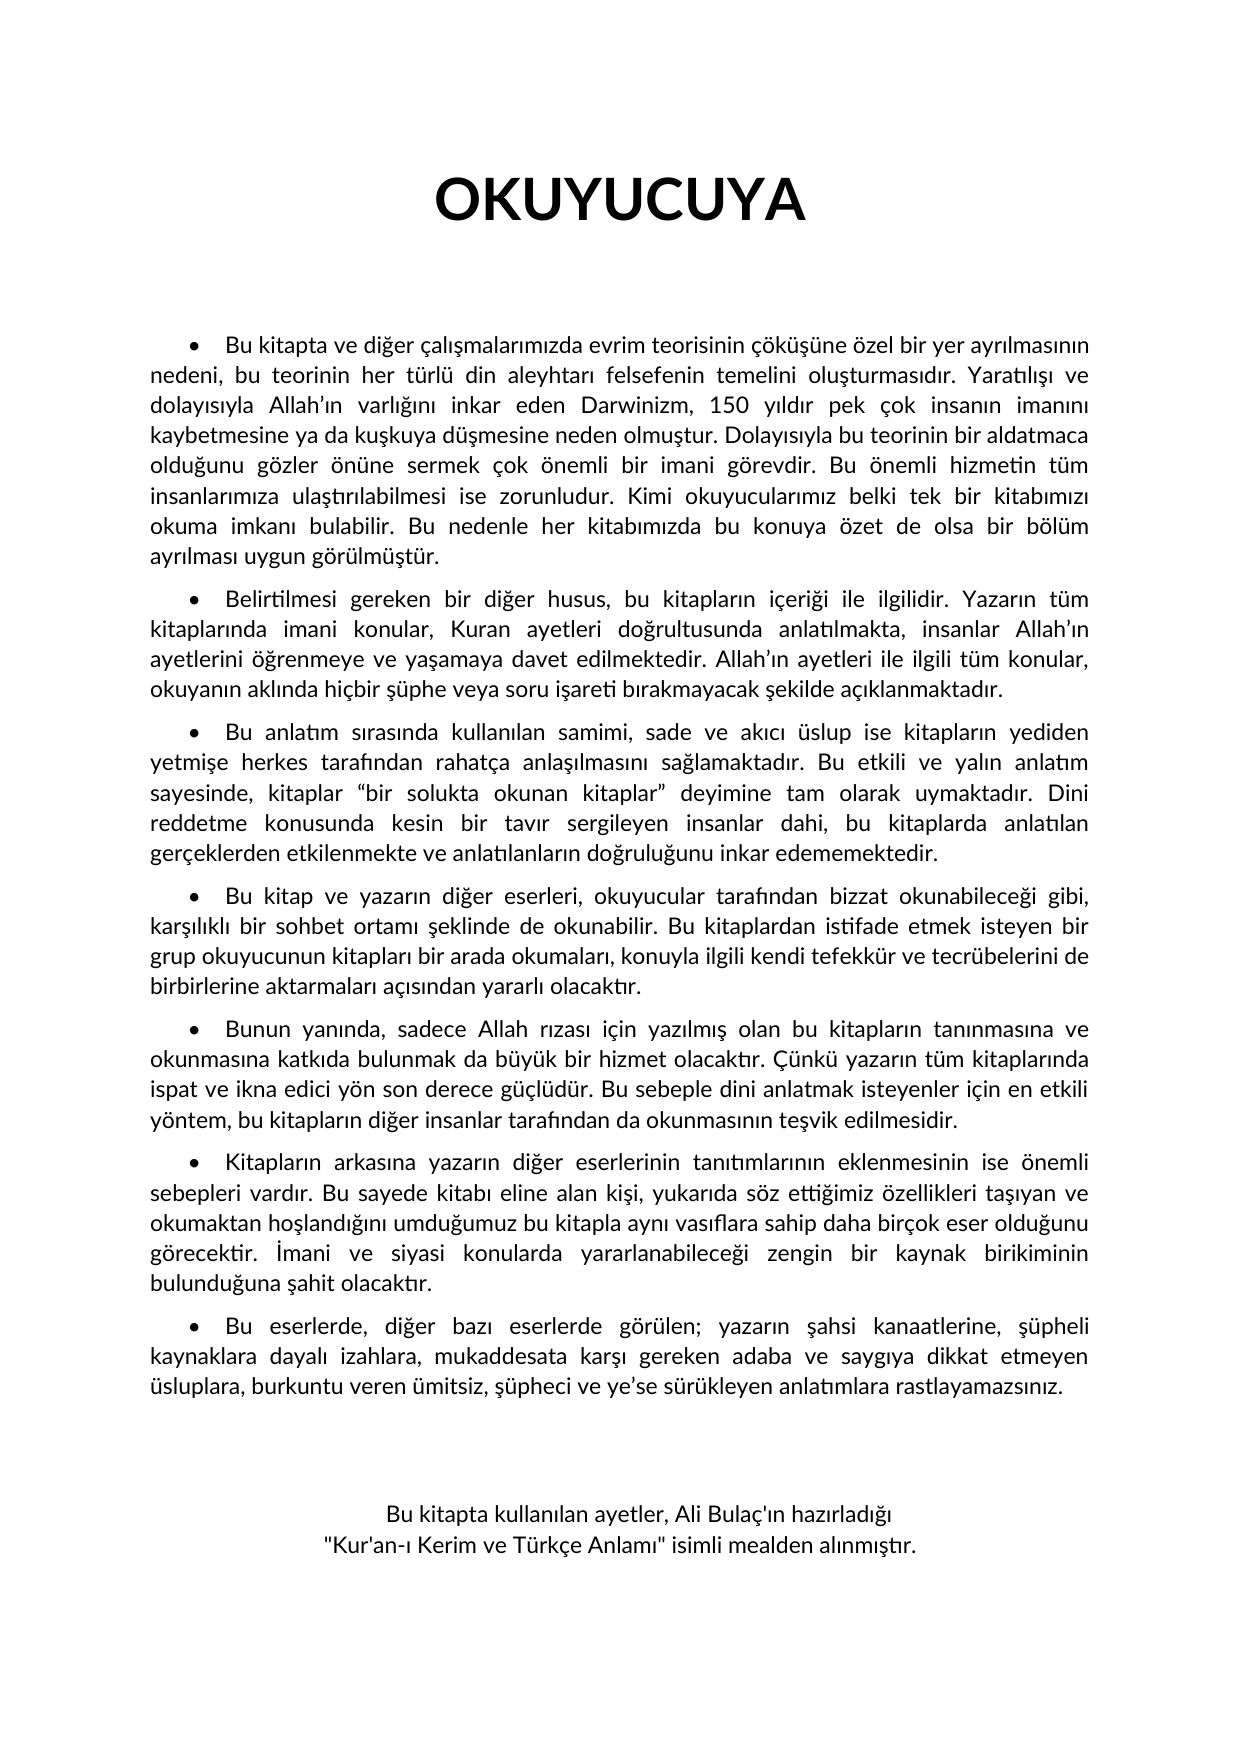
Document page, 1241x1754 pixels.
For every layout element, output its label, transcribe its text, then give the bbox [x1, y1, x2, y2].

text • Bu kitap ve yazarın diğer eserleri, okuyucular tarafından bizzat okunabileceği gibi, karşılıklı bir sohbet ortamı şeklinde de okunabilir. Bu kitaplardan istifade etmek isteyen bir grup okuyucunun kitapları bir arada okumaları, konuyla ilgili kendi tefekkür ve tecrübelerini de birbirlerine aktarmaları açısından yararlı olacaktır. [150, 881, 1090, 999]
text • Bu eserlerde, diğer bazı eserlerde görülen; yazarın şahsi kanaatlerine, şüpheli kaynaklara dayalı izahlara, mukaddesata karşı gereken adaba ve saygıya dikkat etmeyen üsluplara, burkuntu veren ümitsiz, şüpheci ve ye’se sürükleyen anlatımlara rastlayamazsınız. [150, 1312, 1090, 1399]
text • Bu kitapta ve diğer çalışmalarımızda evrim teorisinin çöküşüne özel bir yer ayrılmasının nedeni, bu teorinin her türlü din aleyhtarı felsefenin temelini oluşturmasıdır. Yaratılışı ve dolayısıyla Allah’ın varlığını inkar eden Darwinizm, 150 yıldır pek çok insanın imanını kaybetmesine ya da kuşkuya düşmesine neden olmuştur. Dolayısıyla bu teorinin bir aldatmaca olduğunu gözler önüne sermek çok önemli bir imani görevdir. Bu önemli hizmetin tüm insanlarımıza ulaştırılabilmesi ise zorunludur. Kimi okuyucularımız belki tek bir kitabımızı okuma imkanı bulabilir. Bu nedenle her kitabımızda bu konuya özet de olsa bir bölüm ayrılması uygun görülmüştür. [150, 330, 1090, 569]
subtitle OKUYUCUYA [150, 162, 1090, 232]
text • Kitapların arkasına yazarın diğer eserlerinin tanıtımlarının eklenmesinin ise önemli sebepleri vardır. Bu sayede kitabı eline alan kişi, yukarıda söz ettiğimiz özellikleri taşıyan ve okumaktan hoşlandığını umduğumuz bu kitapla aynı vasıflara sahip daha birçok eser olduğunu görecektir. İmani ve siyasi konularda yararlanabileceği zengin bir kaynak birikiminin bulunduğuna şahit olacaktır. [150, 1148, 1090, 1296]
text Bu kitapta kullanılan ayetler, Ali Bulaç'ın hazırladığı "Kur'an-ı Kerim ve Türkçe Anlamı" isimli mealden alınmıştır. [150, 1500, 1090, 1558]
text • Belirtilmesi gereken bir diğer husus, bu kitapların içeriği ile ilgilidir. Yazarın tüm kitaplarında imani konular, Kuran ayetleri doğrultusunda anlatılmakta, insanlar Allah’ın ayetlerini öğrenmeye ve yaşamaya davet edilmektedir. Allah’ın ayetleri ile ilgili tüm konular, okuyanın aklında hiçbir şüphe veya soru işareti bırakmayacak şekilde açıklanmaktadır. [150, 584, 1090, 703]
text • Bu anlatım sırasında kullanılan samimi, sade ve akıcı üslup ise kitapların yediden yetmişe herkes tarafından rahatça anlaşılmasını sağlamaktadır. Bu etkili ve yalın anlatım sayesinde, kitaplar “bir solukta okunan kitaplar” deyimine tam olarak uymaktadır. Dini reddetme konusunda kesin bir tavır sergileyen insanlar dahi, bu kitaplarda anlatılan gerçeklerden etkilenmekte ve anlatılanların doğruluğunu inkar edememektedir. [150, 718, 1090, 866]
text • Bunun yanında, sadece Allah rızası için yazılmış olan bu kitapların tanınmasına ve okunmasına katkıda bulunmak da büyük bir hizmet olacaktır. Çünkü yazarın tüm kitaplarında ispat ve ikna edici yön son derece güçlüdür. Bu sebeple dini anlatmak isteyenler için en etkili yöntem, bu kitapların diğer insanlar tarafından da okunmasının teşvik edilmesidir. [150, 1015, 1090, 1133]
